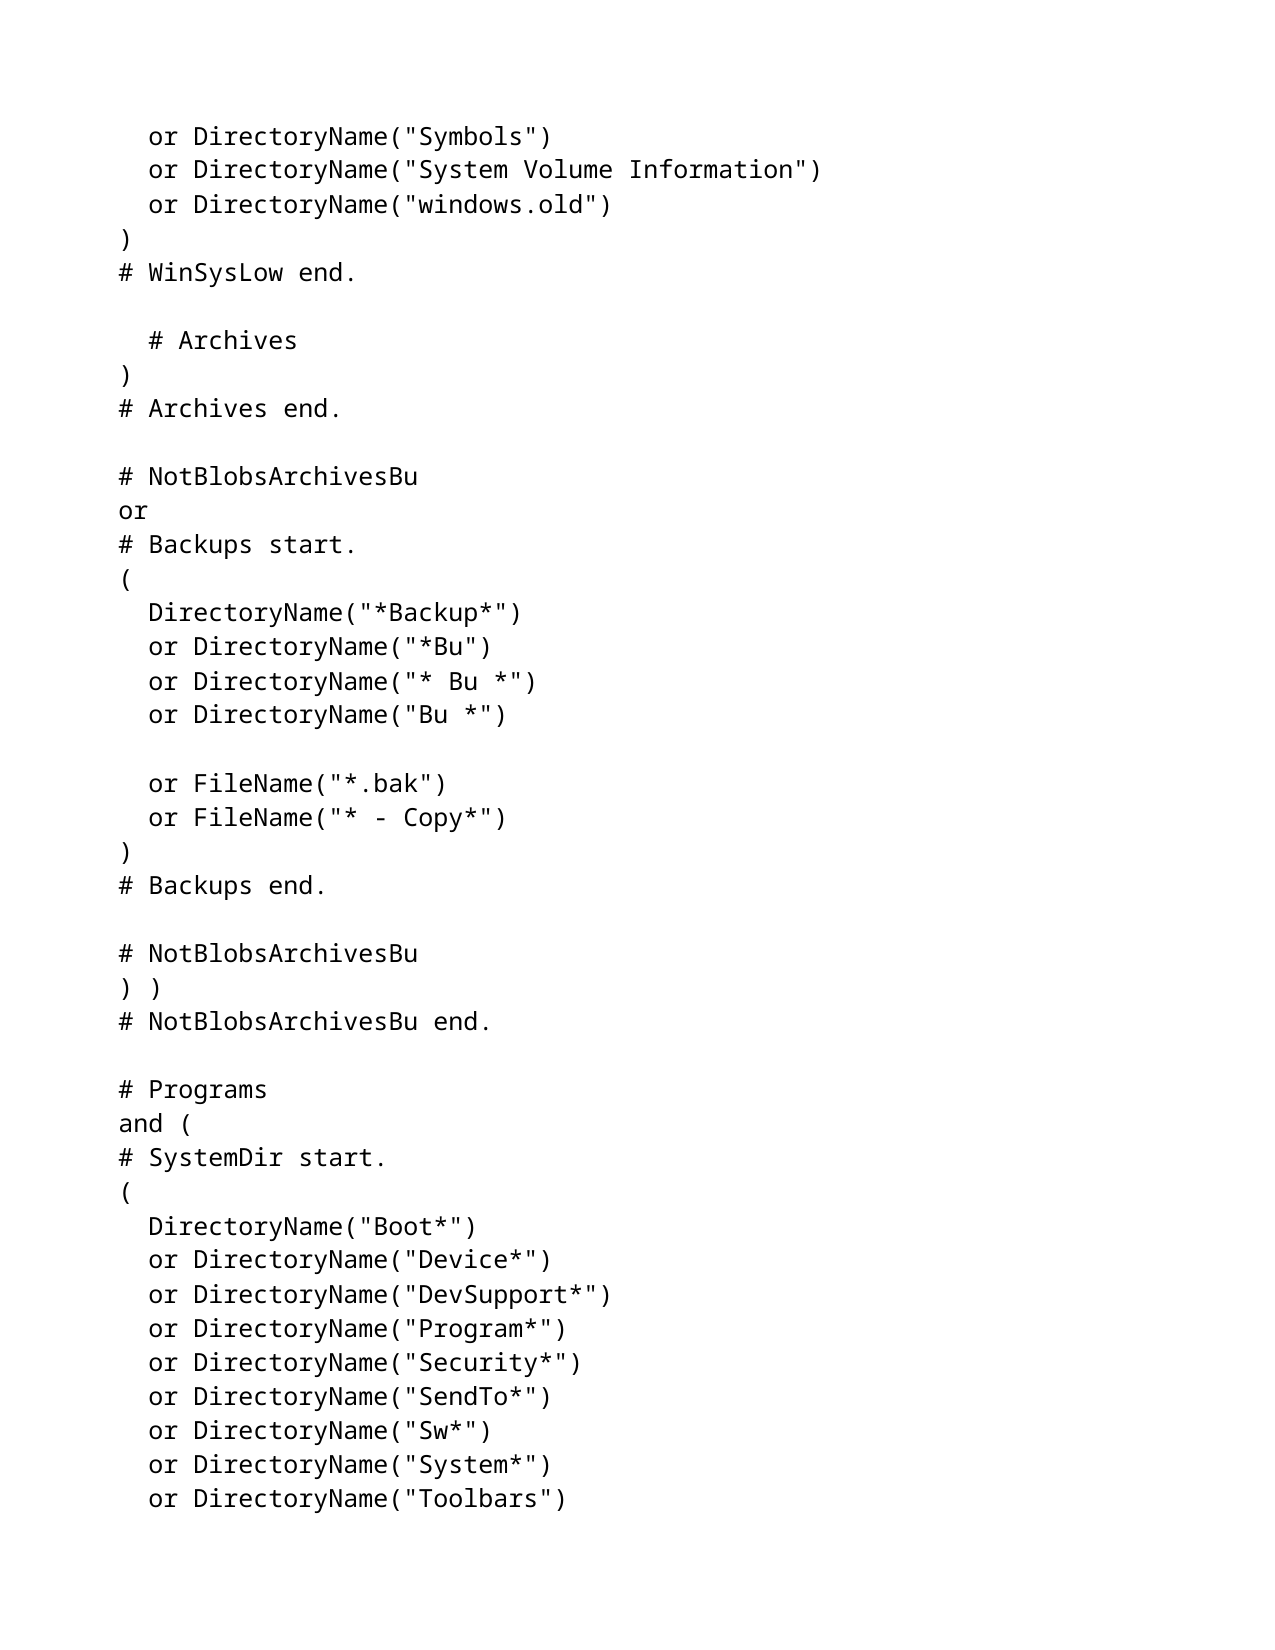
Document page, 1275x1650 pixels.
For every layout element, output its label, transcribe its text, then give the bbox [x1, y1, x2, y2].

text or DirectoryName("System Volume Information") [118, 152, 1157, 186]
text or DirectoryName("DevSupport*") [118, 1276, 1157, 1310]
text or [118, 493, 1157, 527]
text or DirectoryName("windows.old") [118, 186, 1157, 220]
text # Archives end. [118, 391, 1157, 425]
text # NotBlobsArchivesBu [118, 459, 1157, 493]
text or DirectoryName("Symbols") [118, 118, 1157, 152]
text ( [118, 561, 1157, 595]
text # NotBlobsArchivesBu [118, 936, 1157, 970]
text or DirectoryName("System*") [118, 1447, 1157, 1481]
text # WinSysLow end. [118, 254, 1157, 288]
text or DirectoryName("Toolbars") [118, 1481, 1157, 1515]
text or DirectoryName("Sw*") [118, 1412, 1157, 1447]
text or DirectoryName("Security*") [118, 1344, 1157, 1378]
text # Backups end. [118, 867, 1157, 902]
text # Backups start. [118, 527, 1157, 561]
text # NotBlobsArchivesBu end. [118, 1004, 1157, 1038]
text or DirectoryName("Device*") [118, 1242, 1157, 1276]
text or DirectoryName("Bu *") [118, 697, 1157, 731]
text ( [118, 1174, 1157, 1208]
text ) ) [118, 970, 1157, 1004]
text and ( [118, 1106, 1157, 1140]
text or DirectoryName("*Bu") [118, 629, 1157, 663]
text or DirectoryName("Program*") [118, 1310, 1157, 1344]
text or DirectoryName("* Bu *") [118, 663, 1157, 697]
text DirectoryName("*Backup*") [118, 595, 1157, 629]
text # Programs [118, 1072, 1157, 1106]
text # SystemDir start. [118, 1140, 1157, 1174]
text or DirectoryName("SendTo*") [118, 1378, 1157, 1412]
text # Archives [118, 322, 1157, 357]
text ) [118, 833, 1157, 867]
text or FileName("* - Copy*") [118, 799, 1157, 833]
text or FileName("*.bak") [118, 765, 1157, 799]
text DirectoryName("Boot*") [118, 1208, 1157, 1242]
text ) [118, 220, 1157, 254]
text ) [118, 357, 1157, 391]
